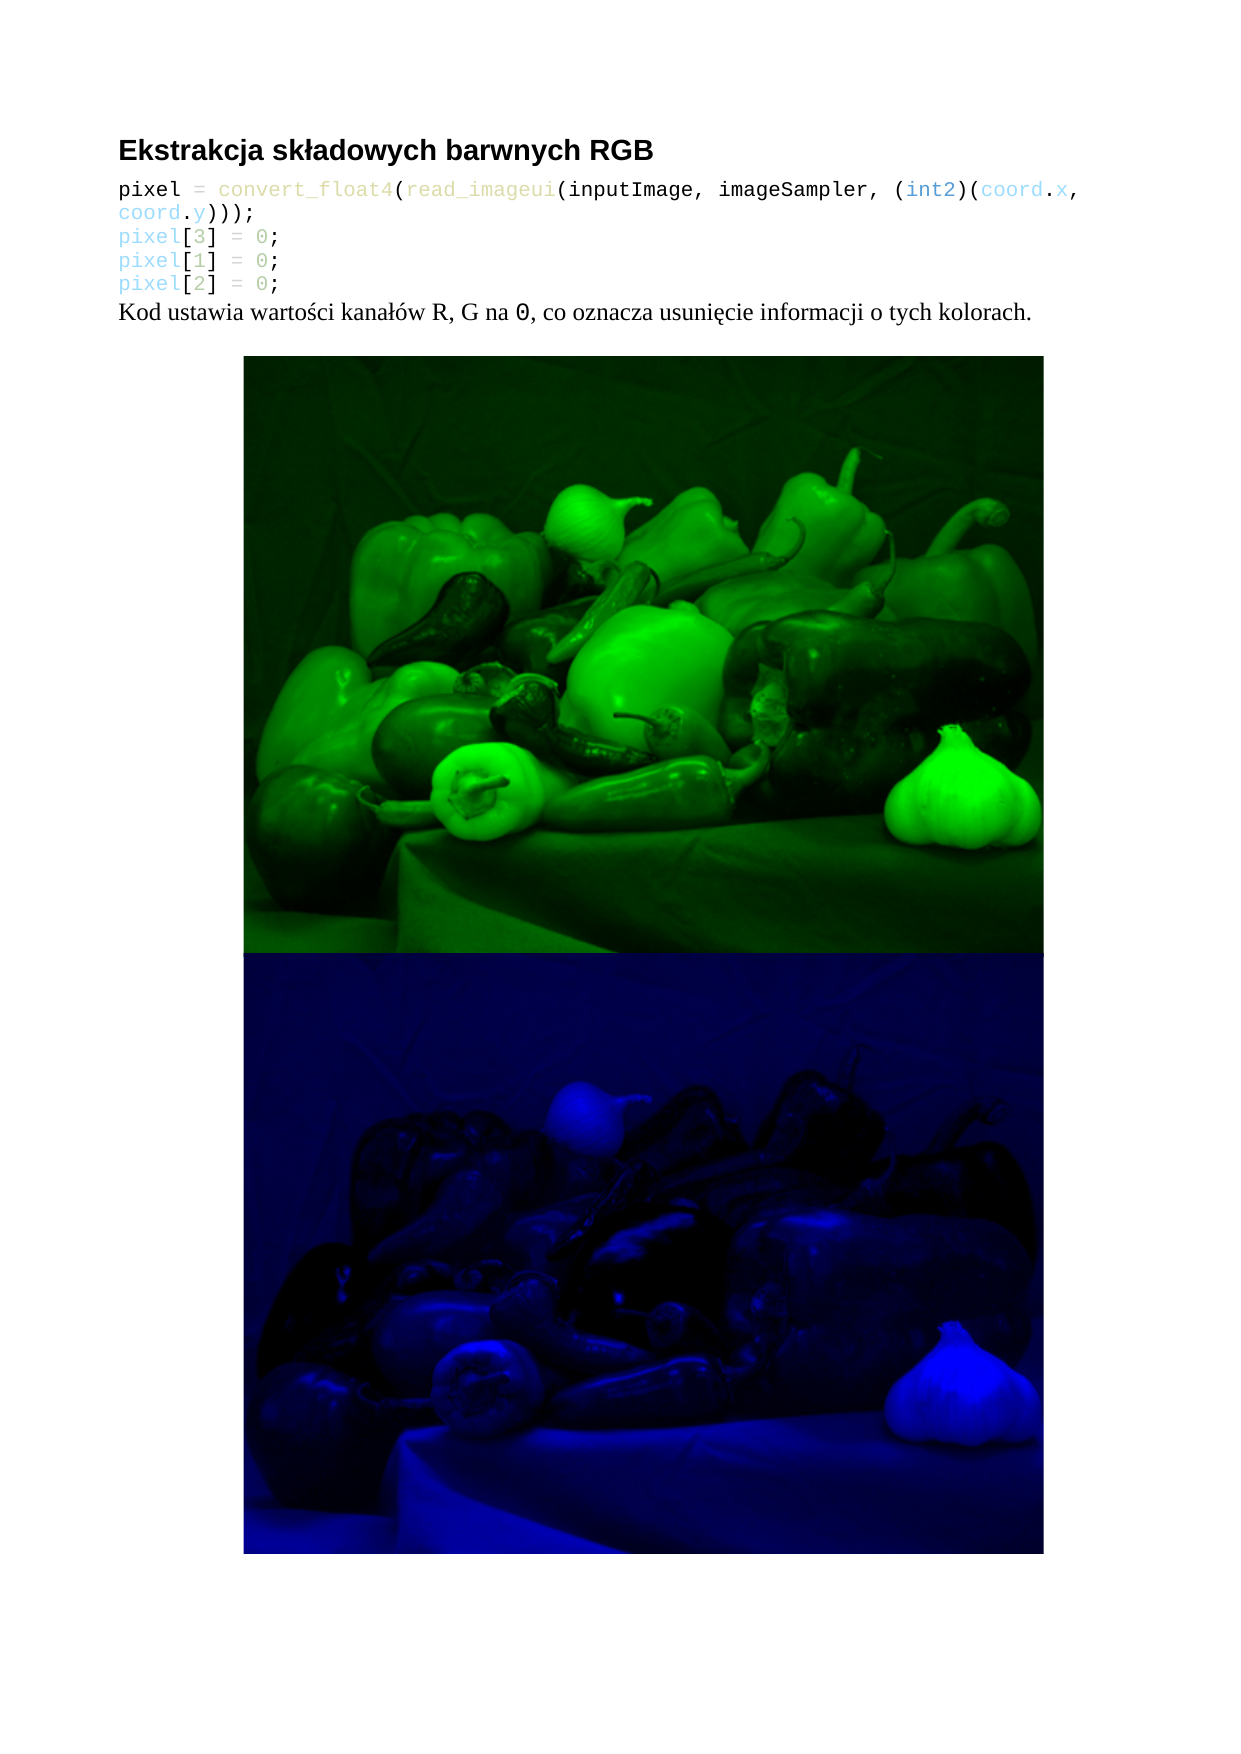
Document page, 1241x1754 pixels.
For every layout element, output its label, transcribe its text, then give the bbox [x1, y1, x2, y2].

text pixel[3] = 0; [118, 226, 1122, 250]
text pixel[2] = 0; [118, 273, 1122, 297]
text pixel = convert_float4(read_imageui(inputImage, imageSampler, (int2)(coord.x, coord.y))); [118, 179, 1122, 226]
picture [243, 356, 1044, 1554]
subtitle Ekstrakcja składowych barwnych RGB [118, 133, 1122, 166]
text Kod ustawia wartości kanałów R, G na 0, co oznacza usunięcie informacji o tych kolorach. [118, 297, 1122, 328]
text pixel[1] = 0; [118, 250, 1122, 273]
